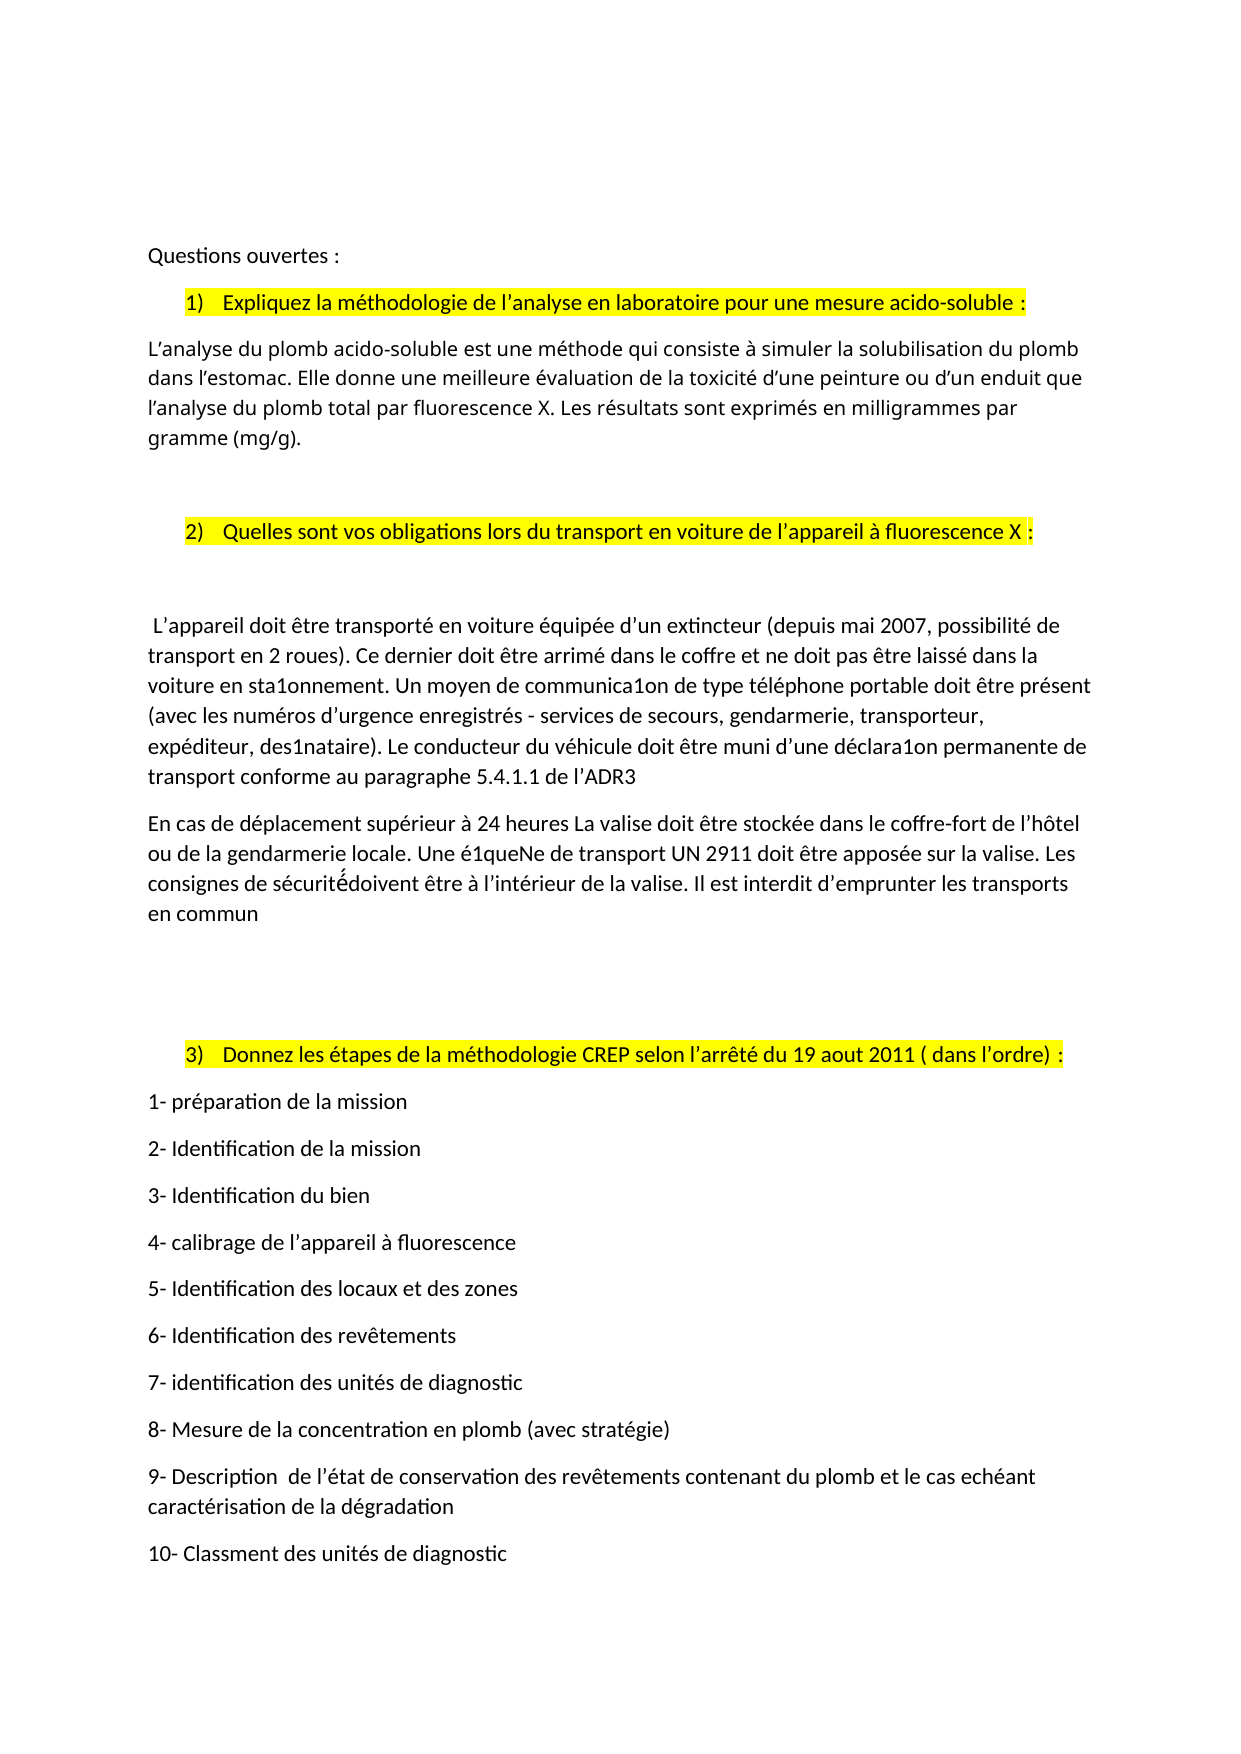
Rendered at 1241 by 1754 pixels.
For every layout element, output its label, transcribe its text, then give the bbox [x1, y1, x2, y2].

text 10- Classment des unités de diagnostic [148, 1539, 1093, 1567]
text L’appareil doit être transporté en voiture équipée d’un extincteur (depuis mai 2007, possibilité de transport en 2 roues). Ce dernier doit être arrimé dans le coffre et ne doit pas être laissé dans la voiture en sta1onnement. Un moyen de communica1on de type téléphone portable doit être présent (avec les numéros d’urgence enregistrés - services de secours, gendarmerie, transporteur, expéditeur, des1nataire). Le conducteur du véhicule doit être muni d’une déclara1on permanente de transport conforme au paragraphe 5.4.1.1 de l’ADR3 [148, 611, 1093, 790]
text 2- Identification de la mission [148, 1134, 1093, 1162]
list Expliquez la méthodologie de l’analyse en laboratoire pour une mesure acido-soluble : [185, 288, 1093, 316]
text 3- Identification du bien [148, 1181, 1093, 1209]
text L’analyse du plomb acido-soluble est une méthode qui consiste à simuler la solubilisation du plomb dans l’estomac. Elle donne une meilleure évaluation de la toxicité d’une peinture ou d’un enduit que l’analyse du plomb total par fluorescence X. Les résultats sont exprimés en milligrammes par gramme (mg/g). [148, 335, 1093, 452]
list Donnez les étapes de la méthodologie CREP selon l’arrêté du 19 aout 2011 ( dans l’ordre) : [185, 1040, 1093, 1068]
text 9- Description de l’état de conservation des revêtements contenant du plomb et le cas echéant caractérisation de la dégradation [148, 1462, 1093, 1520]
text 7- identification des unités de diagnostic [148, 1368, 1093, 1396]
text 4- calibrage de l’appareil à fluorescence [148, 1228, 1093, 1256]
text En cas de déplacement supérieur à 24 heures La valise doit être stockée dans le coffre-fort de l’hôtel ou de la gendarmerie locale. Une é1queNe de transport UN 2911 doit être apposée sur la valise. Les consignes de sécurité́doivent être à l’intérieur de la valise. Il est interdit d’emprunter les transports en commun [148, 809, 1093, 928]
text Questions ouvertes : [148, 241, 1093, 269]
text 6- Identification des revêtements [148, 1321, 1093, 1349]
list Quelles sont vos obligations lors du transport en voiture de l’appareil à fluorescence X : [185, 517, 1093, 545]
text 5- Identification des locaux et des zones [148, 1274, 1093, 1303]
text 8- Mesure de la concentration en plomb (avec stratégie) [148, 1415, 1093, 1443]
text 1- préparation de la mission [148, 1087, 1093, 1115]
